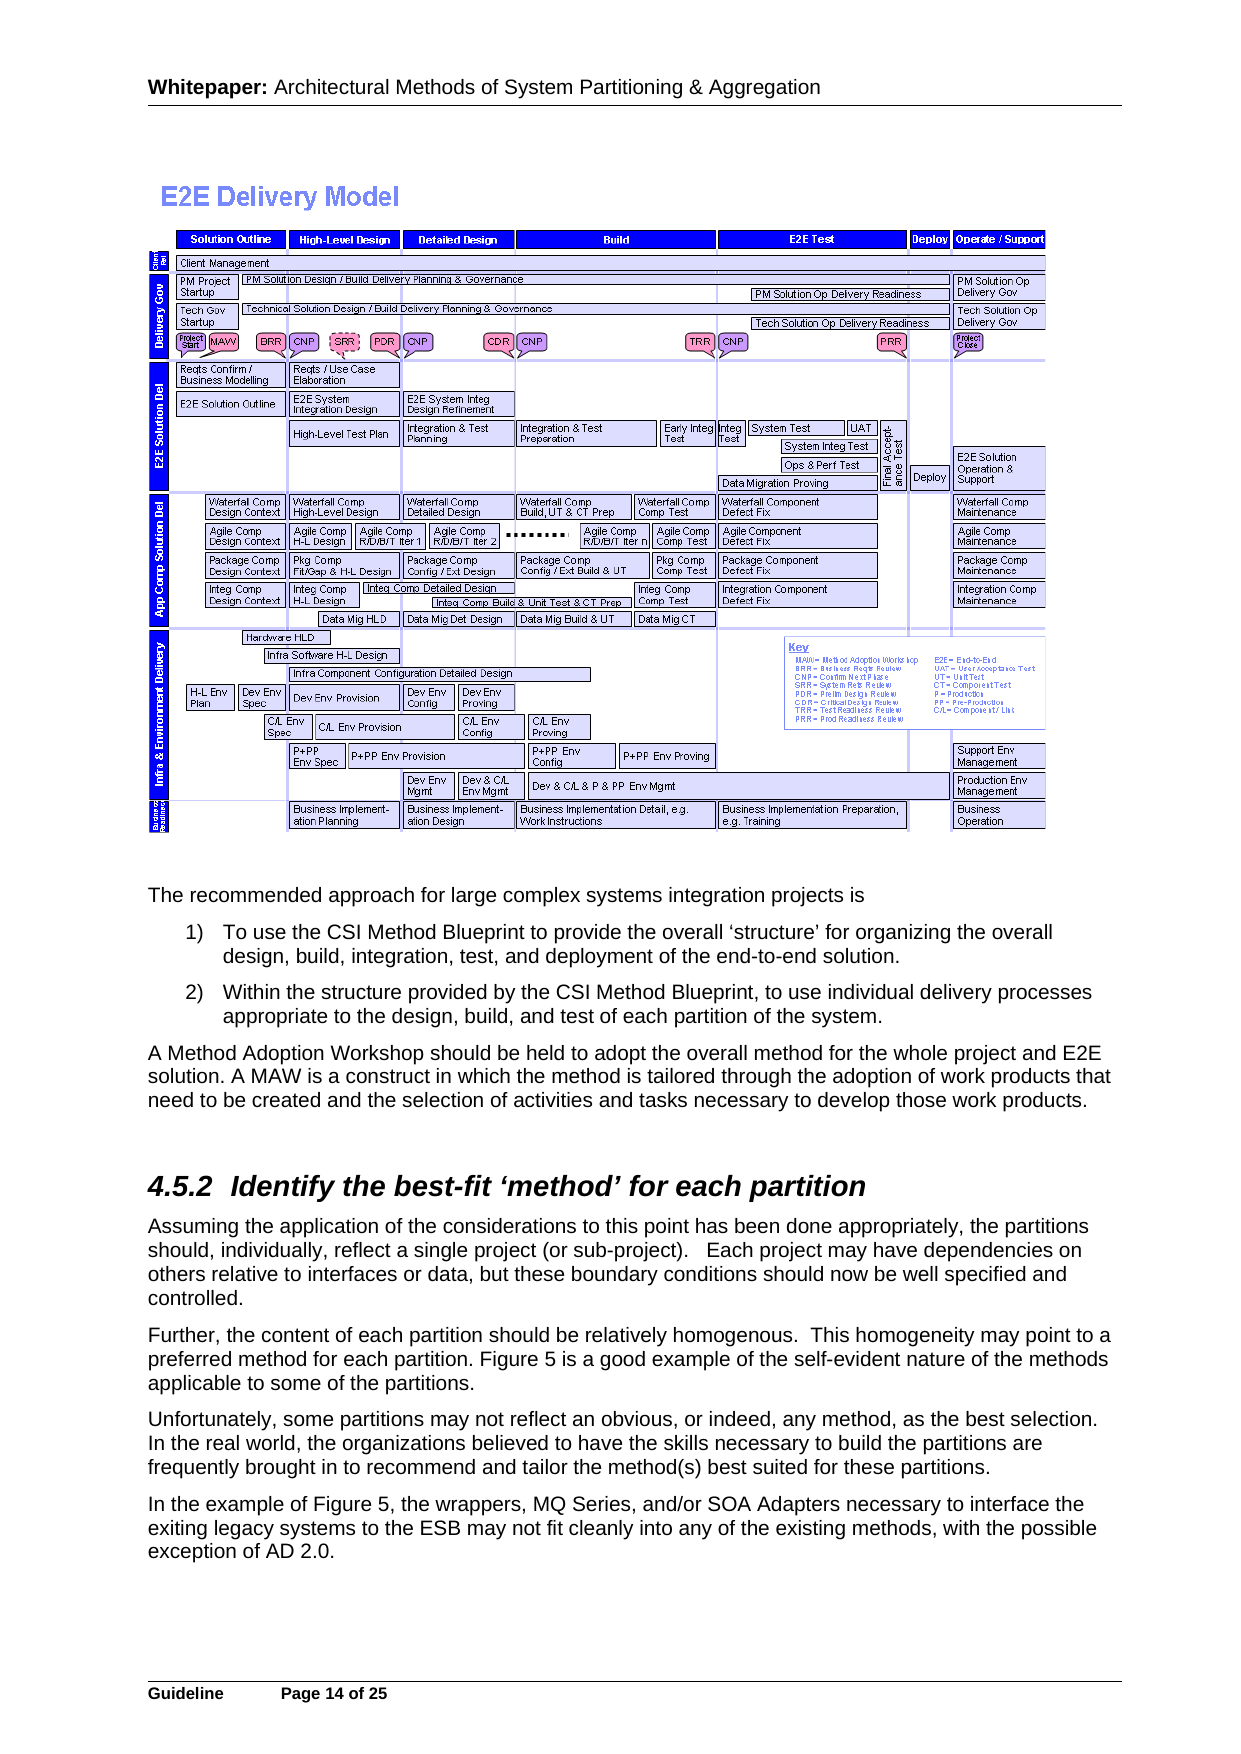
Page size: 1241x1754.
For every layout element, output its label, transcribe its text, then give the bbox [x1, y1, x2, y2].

list Within the structure provided by the CSI Method Blueprint, to use individual delivery processes appropriate to the design, build, and test of each partition of the system. [185, 980, 1122, 1028]
text Assuming the application of the considerations to this point has been done appropriately, the partitions should, individually, reflect a single project (or sub-project). Each project may have dependencies on others relative to interfaces or data, but these boundary conditions should now be well specified and controlled. [148, 1214, 1122, 1310]
list To use the CSI Method Blueprint to provide the overall ‘structure’ for organizing the overall design, build, integration, test, and deployment of the end-to-end solution. [185, 919, 1122, 967]
text The recommended approach for large complex systems integration projects is [148, 883, 1122, 907]
text In the example of Figure 5, the wrappers, MQ Series, and/or SOA Adapters necessary to interface the exiting legacy systems to the ESB may not fit cleanly into any of the existing methods, with the possible exception of AD 2.0. [148, 1491, 1122, 1563]
text Unfortunately, some partitions may not reflect an obvious, or indeed, any method, as the best selection. In the real world, the organizations believed to have the skills necessary to build the partitions are frequently brought in to recommend and tailor the method(s) best suited for these partitions. [148, 1407, 1122, 1479]
subtitle Identify the best-fit ‘method’ for each partition [148, 1169, 1122, 1203]
picture [149, 178, 1046, 833]
text Further, the content of each partition should be relatively homogenous. This homogeneity may point to a preferred method for each partition. Figure 5 is a good example of the self-evident nature of the methods applicable to some of the partitions. [148, 1323, 1122, 1394]
text A Method Adoption Workshop should be held to adopt the overall method for the whole project and E2E solution. A MAW is a construct in which the method is tailored through the adoption of work products that need to be created and the selection of activities and tasks necessary to develop those work products. [148, 1040, 1122, 1112]
